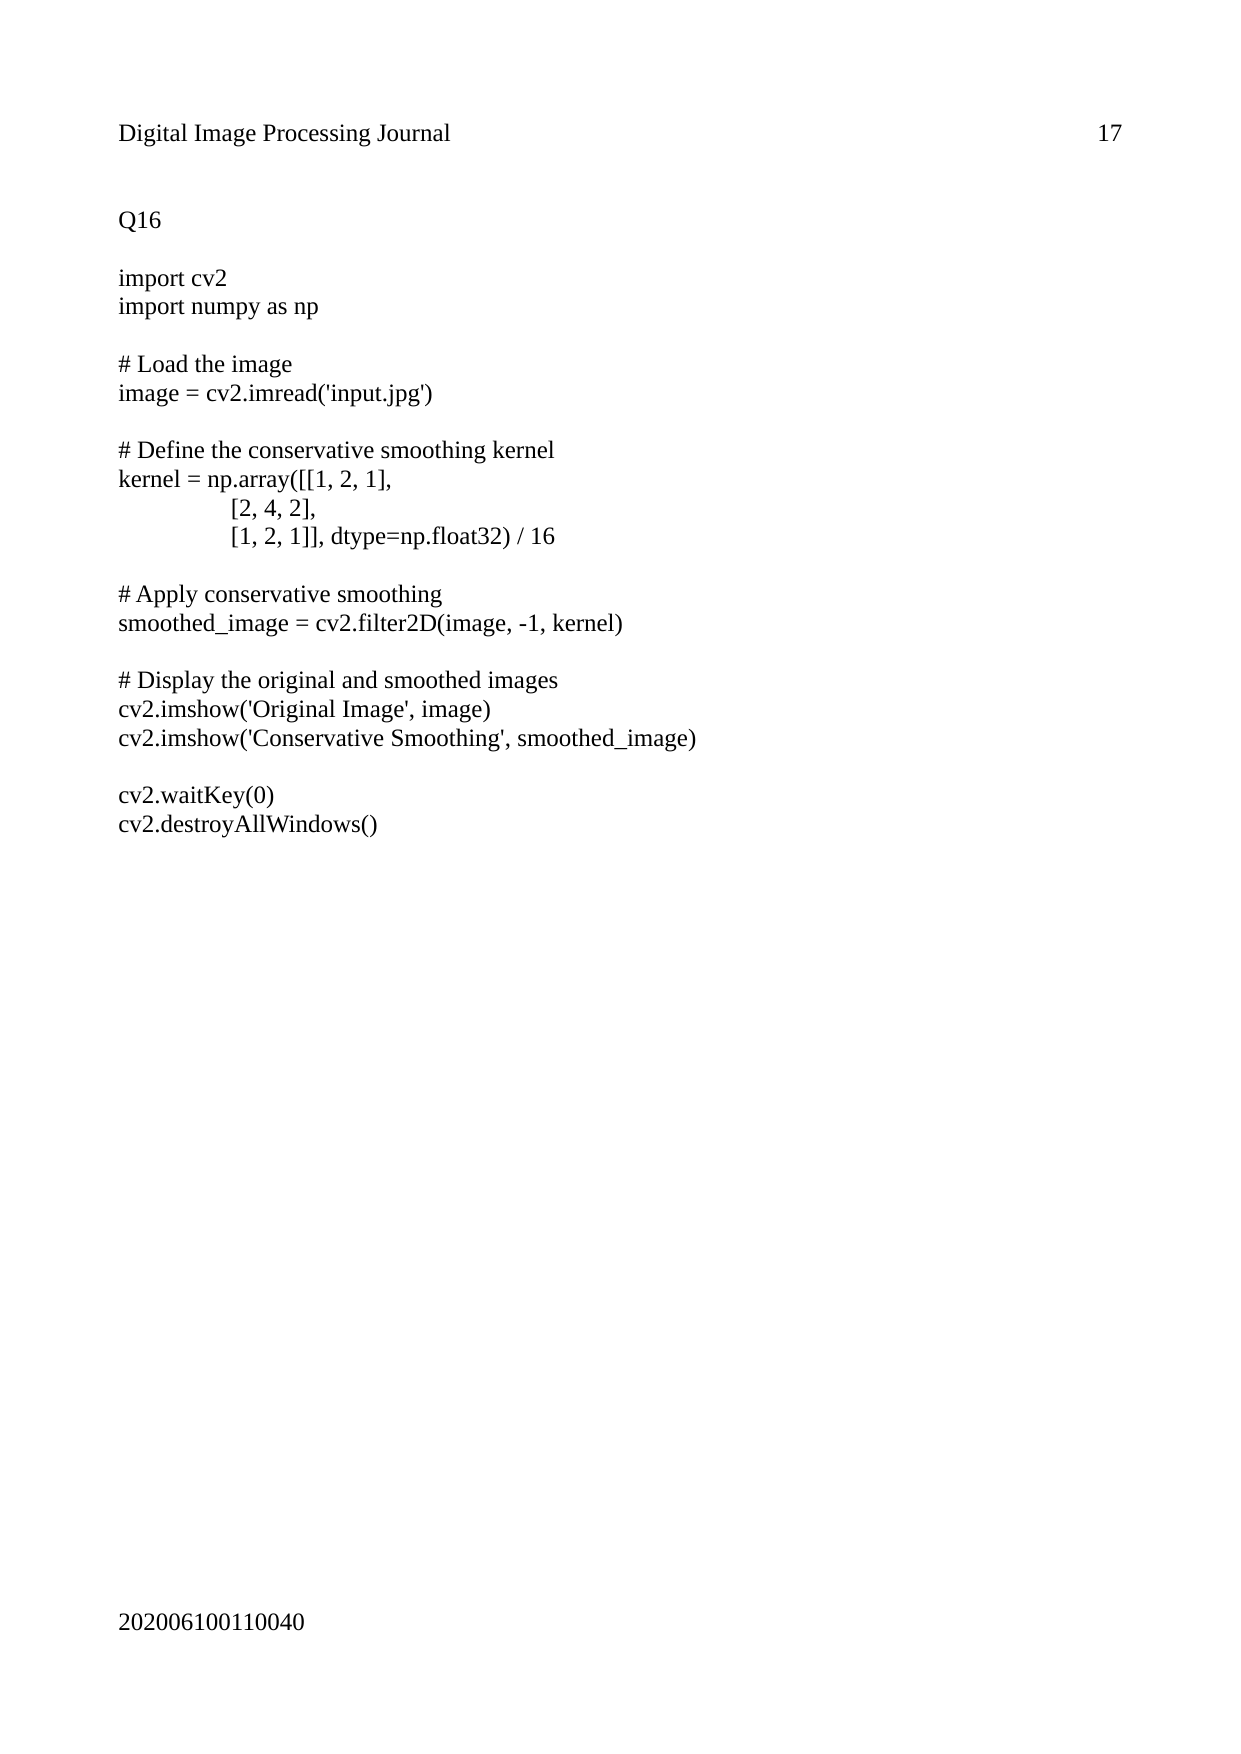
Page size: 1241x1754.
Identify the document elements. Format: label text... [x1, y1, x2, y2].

text [1, 2, 1]], dtype=np.float32) / 16 [118, 521, 1122, 550]
text cv2.destroyAllWindows() [118, 809, 1122, 838]
text import cv2 [118, 263, 1122, 291]
text import numpy as np [118, 291, 1122, 320]
text cv2.imshow('Conservative Smoothing', smoothed_image) [118, 723, 1122, 751]
text # Apply conservative smoothing [118, 579, 1122, 608]
text # Load the image [118, 349, 1122, 378]
text [2, 4, 2], [118, 493, 1122, 521]
text smoothed_image = cv2.filter2D(image, -1, kernel) [118, 608, 1122, 636]
text kernel = np.array([[1, 2, 1], [118, 464, 1122, 493]
text Q16 [118, 205, 1122, 234]
text cv2.imshow('Original Image', image) [118, 694, 1122, 723]
text # Define the conservative smoothing kernel [118, 435, 1122, 464]
text # Display the original and smoothed images [118, 665, 1122, 694]
text image = cv2.imread('input.jpg') [118, 378, 1122, 406]
text cv2.waitKey(0) [118, 780, 1122, 809]
